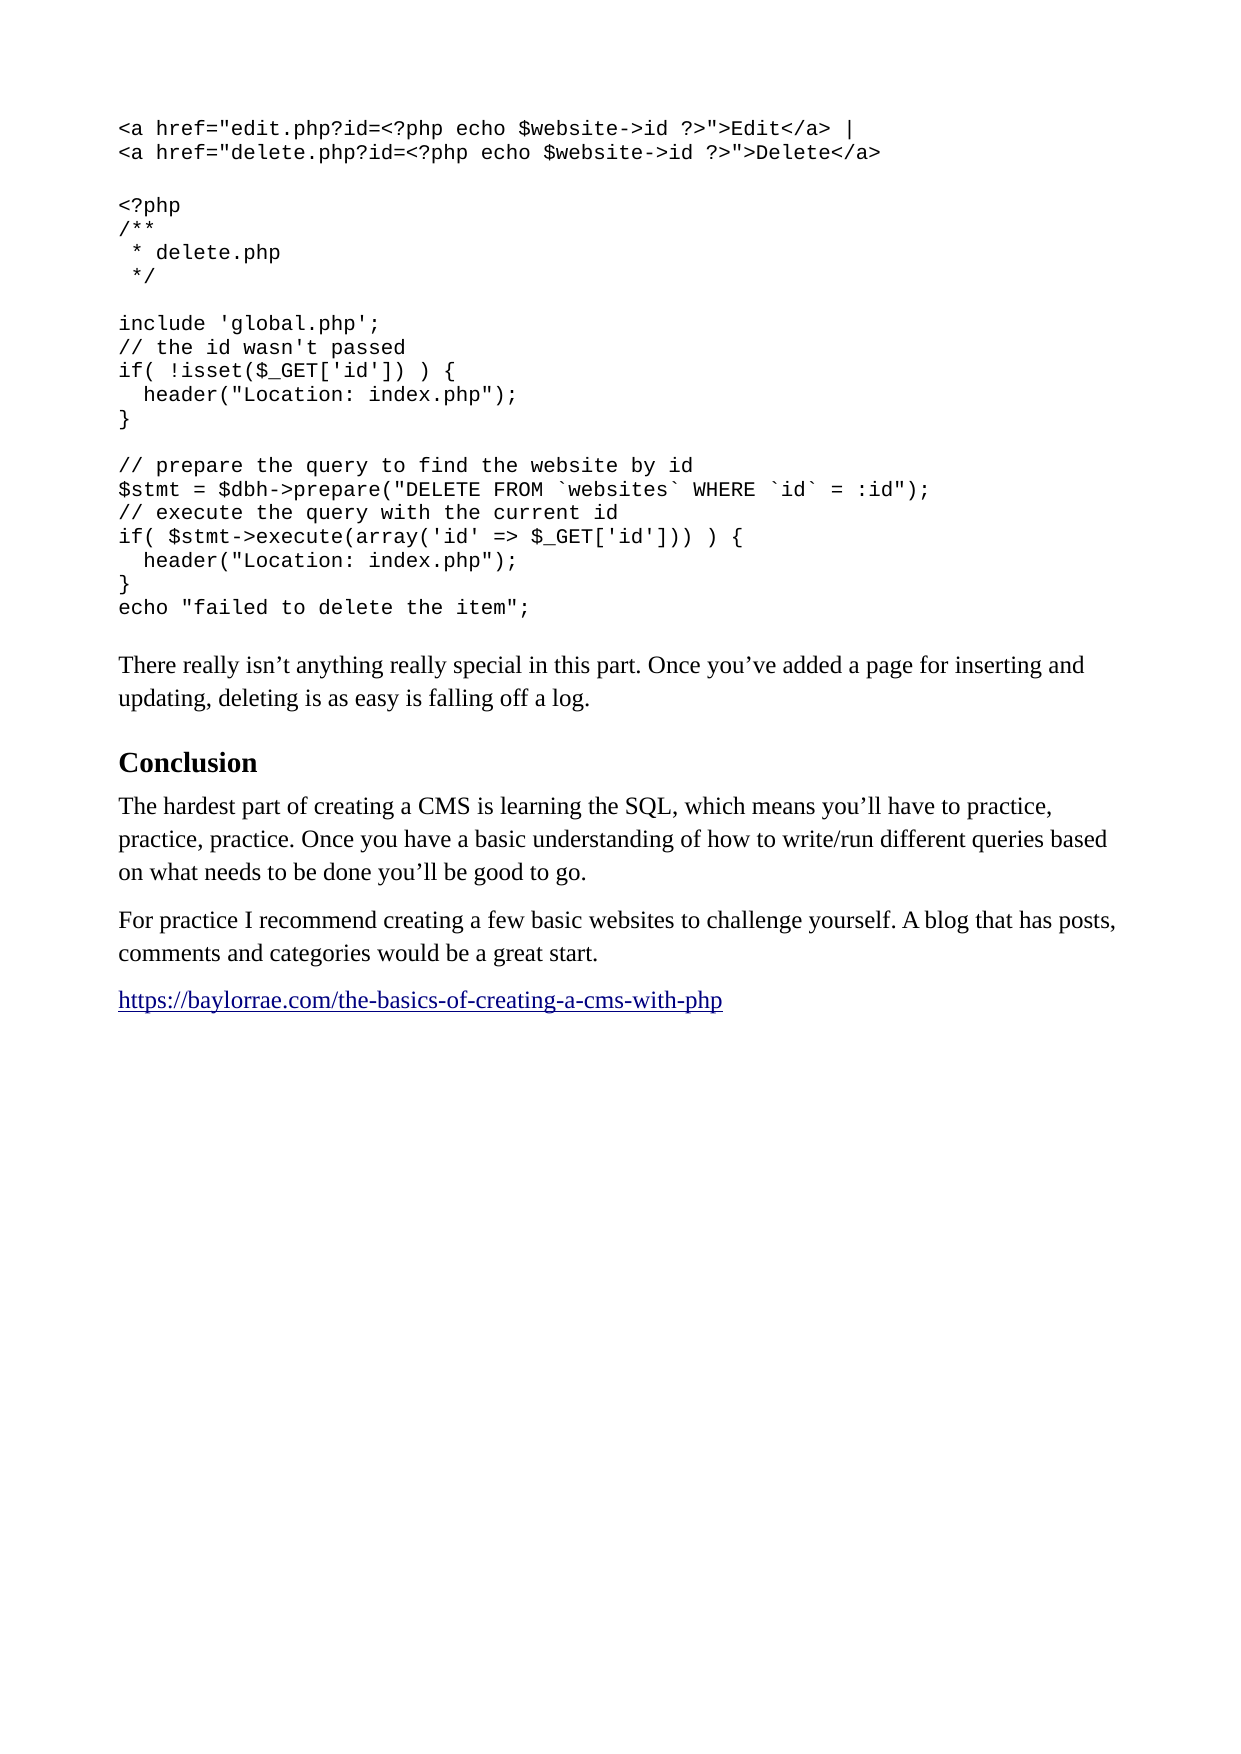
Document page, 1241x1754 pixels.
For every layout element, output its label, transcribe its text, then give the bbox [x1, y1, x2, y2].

text $stmt = $dbh->prepare("DELETE FROM `websites` WHERE `id` = :id"); [118, 479, 1122, 502]
text */ [118, 266, 1122, 289]
text // prepare the query to find the website by id [118, 455, 1122, 479]
text // the id wasn't passed [118, 337, 1122, 360]
text The hardest part of creating a CMS is learning the SQL, which means you’ll have to practice, practice, practice. Once you have a basic understanding of how to write/run different queries based on what needs to be done you’ll be good to go. [118, 791, 1122, 886]
text https://baylorrae.com/the-basics-of-creating-a-cms-with-php [118, 986, 1122, 1014]
text /** [118, 218, 1122, 242]
text if( !isset($_GET['id']) ) { [118, 360, 1122, 384]
text header("Location: index.php"); [118, 549, 1122, 573]
text header("Location: index.php"); [118, 384, 1122, 408]
text include 'global.php'; [118, 313, 1122, 337]
text <a href="edit.php?id=<?php echo $website->id ?>">Edit</a> | [118, 118, 1122, 142]
text echo "failed to delete the item"; [118, 597, 1122, 621]
text For practice I recommend creating a few basic websites to challenge yourself. A blog that has posts, comments and categories would be a great start. [118, 905, 1122, 967]
text // execute the query with the current id [118, 502, 1122, 526]
subtitle Conclusion [118, 745, 1122, 779]
text if( $stmt->execute(array('id' => $_GET['id'])) ) { [118, 526, 1122, 549]
text <?php [118, 195, 1122, 218]
text } [118, 408, 1122, 431]
text } [118, 573, 1122, 597]
text <a href="delete.php?id=<?php echo $website->id ?>">Delete</a> [118, 142, 1122, 165]
text There really isn’t anything really special in this part. Once you’ve added a page for inserting and updating, deleting is as easy is falling off a log. [118, 650, 1122, 712]
text * delete.php [118, 242, 1122, 266]
